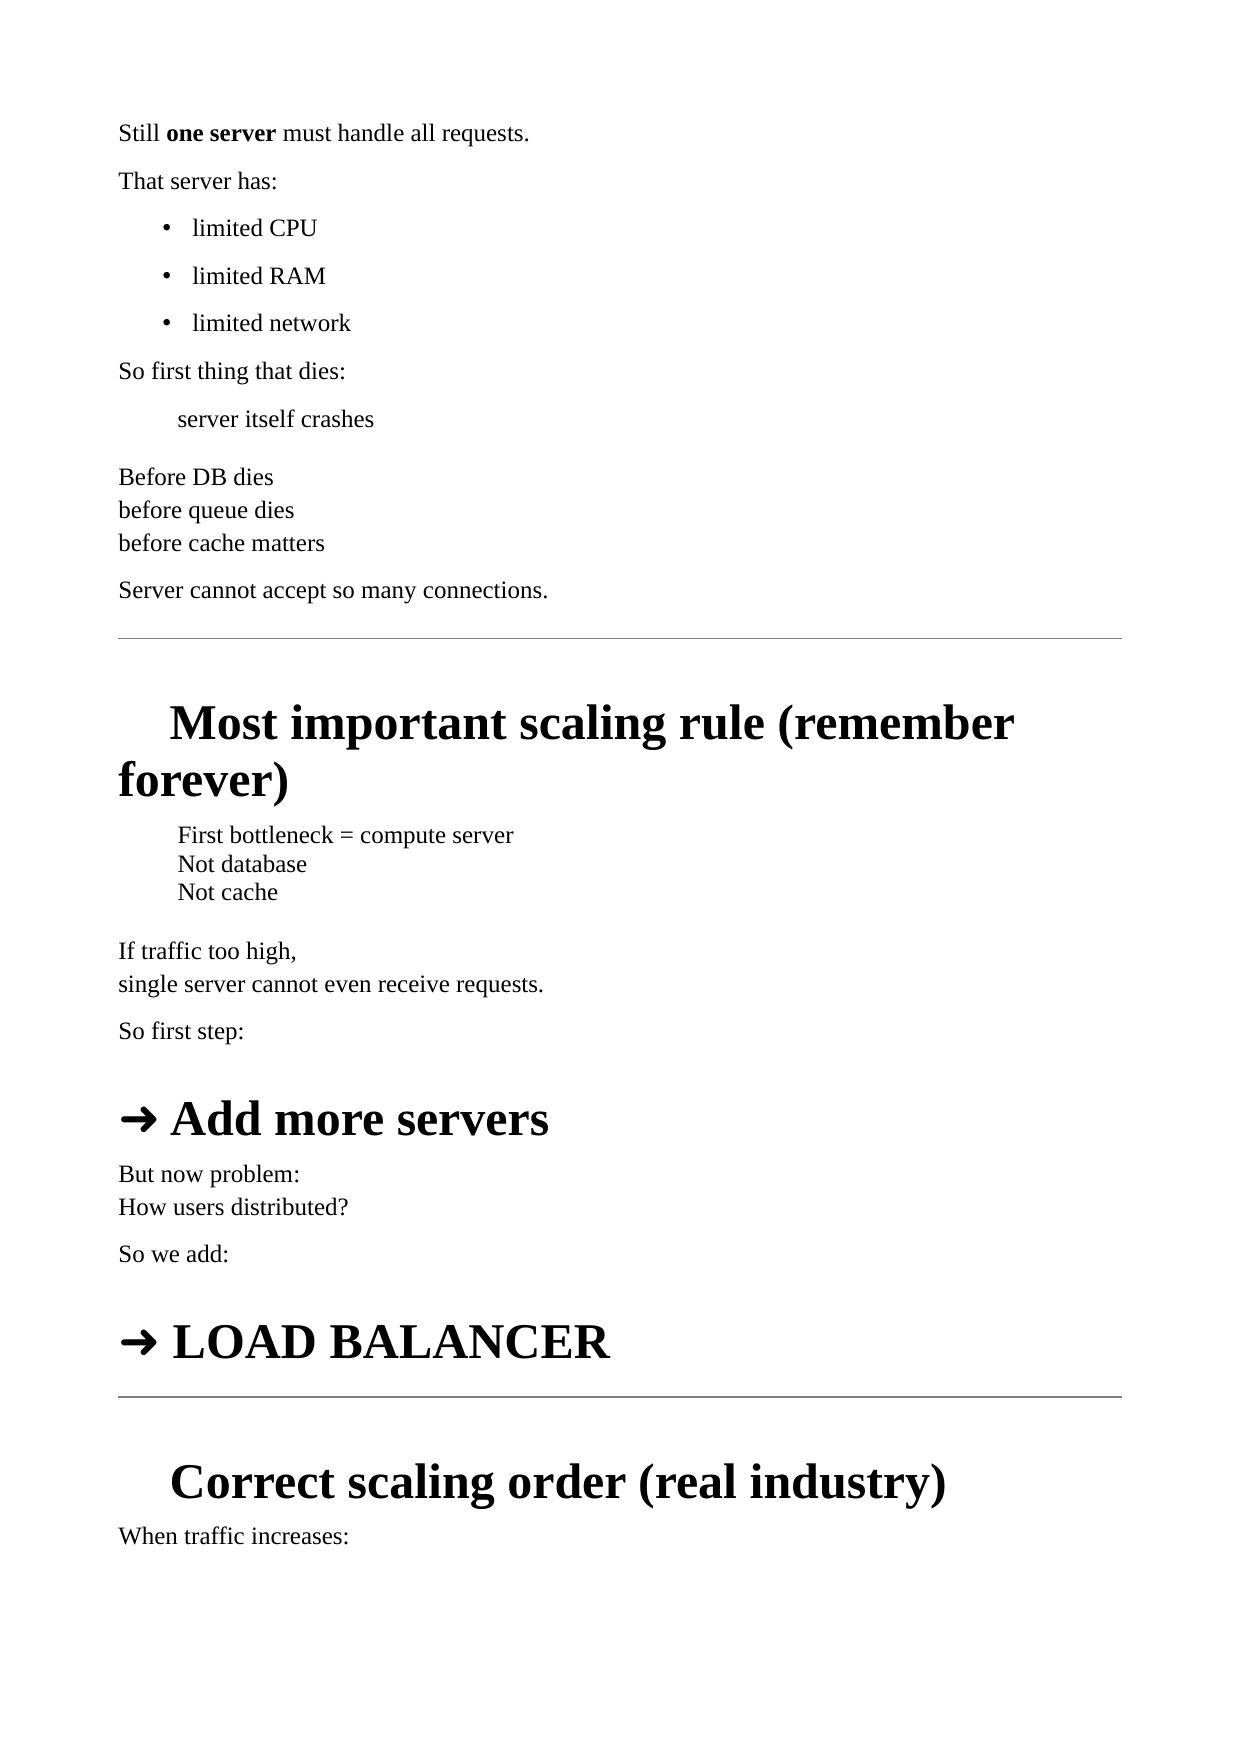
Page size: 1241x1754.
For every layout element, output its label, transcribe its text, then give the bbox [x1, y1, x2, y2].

text Before DB dies before queue dies before cache matters [118, 462, 1122, 557]
subtitle 🧠 Most important scaling rule (remember forever) [118, 692, 1122, 807]
list limited network [162, 308, 1122, 337]
text That server has: [118, 166, 1122, 194]
text But now problem: How users distributed? [118, 1159, 1122, 1221]
text Server cannot accept so many connections. [118, 576, 1122, 604]
text server itself crashes [177, 404, 1063, 432]
text So first thing that dies: [118, 356, 1122, 385]
text First bottleneck = compute server Not database Not cache [177, 820, 1063, 906]
subtitle ➜ LOAD BALANCER [118, 1312, 1122, 1370]
text When traffic increases: [118, 1521, 1122, 1550]
subtitle ➜ Add more servers [118, 1089, 1122, 1146]
list limited CPU [162, 213, 1122, 242]
text Still one server must handle all requests. [118, 118, 1122, 147]
list limited RAM [162, 261, 1122, 290]
text So first step: [118, 1016, 1122, 1045]
text So we add: [118, 1239, 1122, 1268]
subtitle 🧠 Correct scaling order (real industry) [118, 1451, 1122, 1509]
text If traffic too high, single server cannot even receive requests. [118, 936, 1122, 997]
